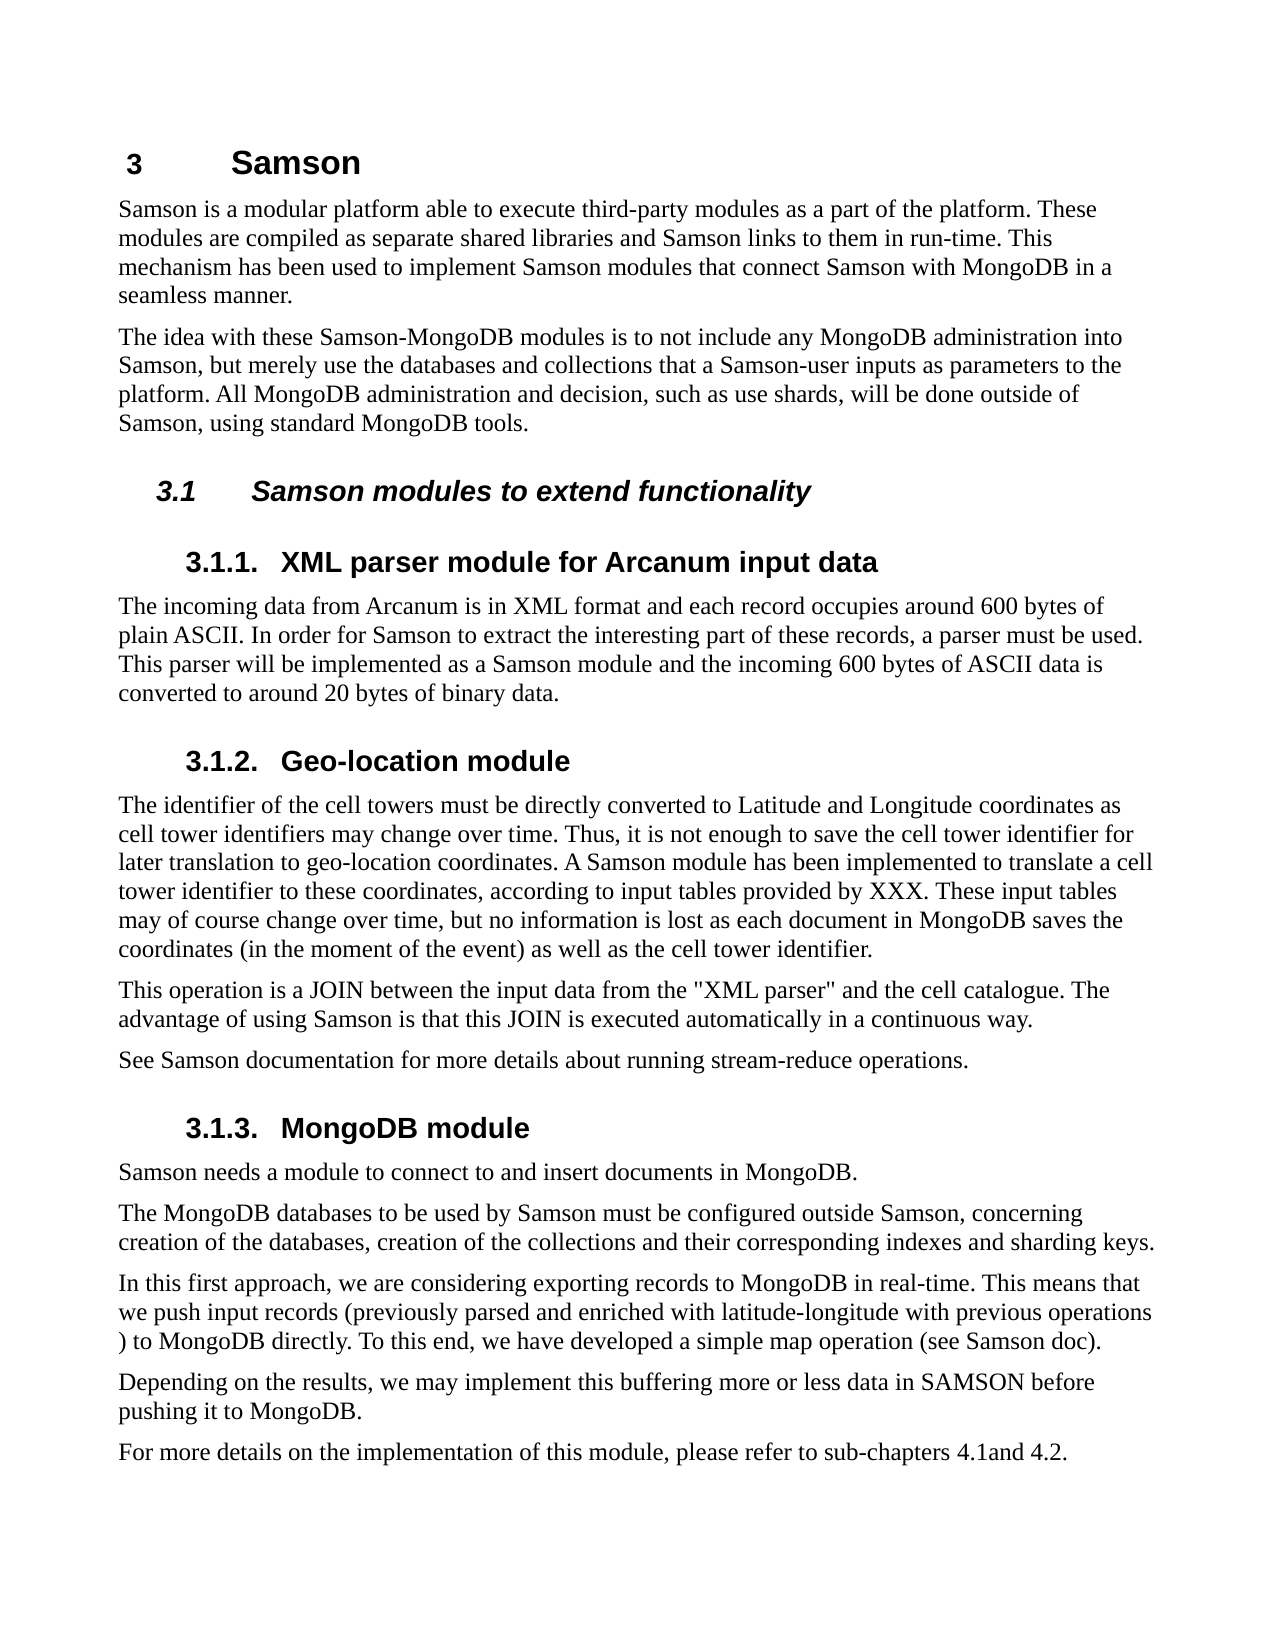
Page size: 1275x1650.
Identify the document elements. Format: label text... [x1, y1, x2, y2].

subtitle Samson modules to extend functionality [148, 474, 1157, 508]
text Depending on the results, we may implement this buffering more or less data in SAMSON before pushing it to MongoDB. [118, 1367, 1157, 1425]
text The MongoDB databases to be used by Samson must be configured outside Samson, concerning creation of the databases, creation of the collections and their corresponding indexes and sharding keys. [118, 1198, 1157, 1256]
text See Samson documentation for more details about running stream-reduce operations. [118, 1045, 1157, 1074]
text The idea with these Samson-MongoDB modules is to not include any MongoDB administration into Samson, but merely use the databases and collections that a Samson-user inputs as parameters to the platform. All MongoDB administration and decision, such as use shards, will be done outside of Samson, using standard MongoDB tools. [118, 322, 1157, 437]
text The incoming data from Arcanum is in XML format and each record occupies around 600 bytes of plain ASCII. In order for Samson to extract the interesting part of these records, a parser must be used. This parser will be implemented as a Samson module and the incoming 600 bytes of ASCII data is converted to around 20 bytes of binary data. [118, 591, 1157, 706]
text This operation is a JOIN between the input data from the "XML parser" and the cell catalogue. The advantage of using Samson is that this JOIN is executed automatically in a continuous way. [118, 975, 1157, 1032]
subtitle Samson [118, 143, 1157, 182]
subtitle Geo-location module [177, 744, 1157, 777]
subtitle XML parser module for Arcanum input data [177, 545, 1157, 579]
text In this first approach, we are considering exporting records to MongoDB in real-time. This means that we push input records (previously parsed and enriched with latitude-longitude with previous operations ) to MongoDB directly. To this end, we have developed a simple map operation (see Samson doc). [118, 1268, 1157, 1355]
text Samson needs a module to connect to and insert documents in MongoDB. [118, 1157, 1157, 1186]
text The identifier of the cell towers must be directly converted to Latitude and Longitude coordinates as cell tower identifiers may change over time. Thus, it is not enough to save the cell tower identifier for later translation to geo-location coordinates. A Samson module has been implemented to translate a cell tower identifier to these coordinates, according to input tables provided by XXX. These input tables may of course change over time, but no information is lost as each document in MongoDB saves the coordinates (in the moment of the event) as well as the cell tower identifier. [118, 790, 1157, 962]
text For more details on the implementation of this module, please refer to sub-chapters 4.1and 4.2. [118, 1437, 1157, 1466]
text Samson is a modular platform able to execute third-party modules as a part of the platform. These modules are compiled as separate shared libraries and Samson links to them in run-time. This mechanism has been used to implement Samson modules that connect Samson with MongoDB in a seamless manner. [118, 194, 1157, 309]
subtitle MongoDB module [177, 1111, 1157, 1145]
